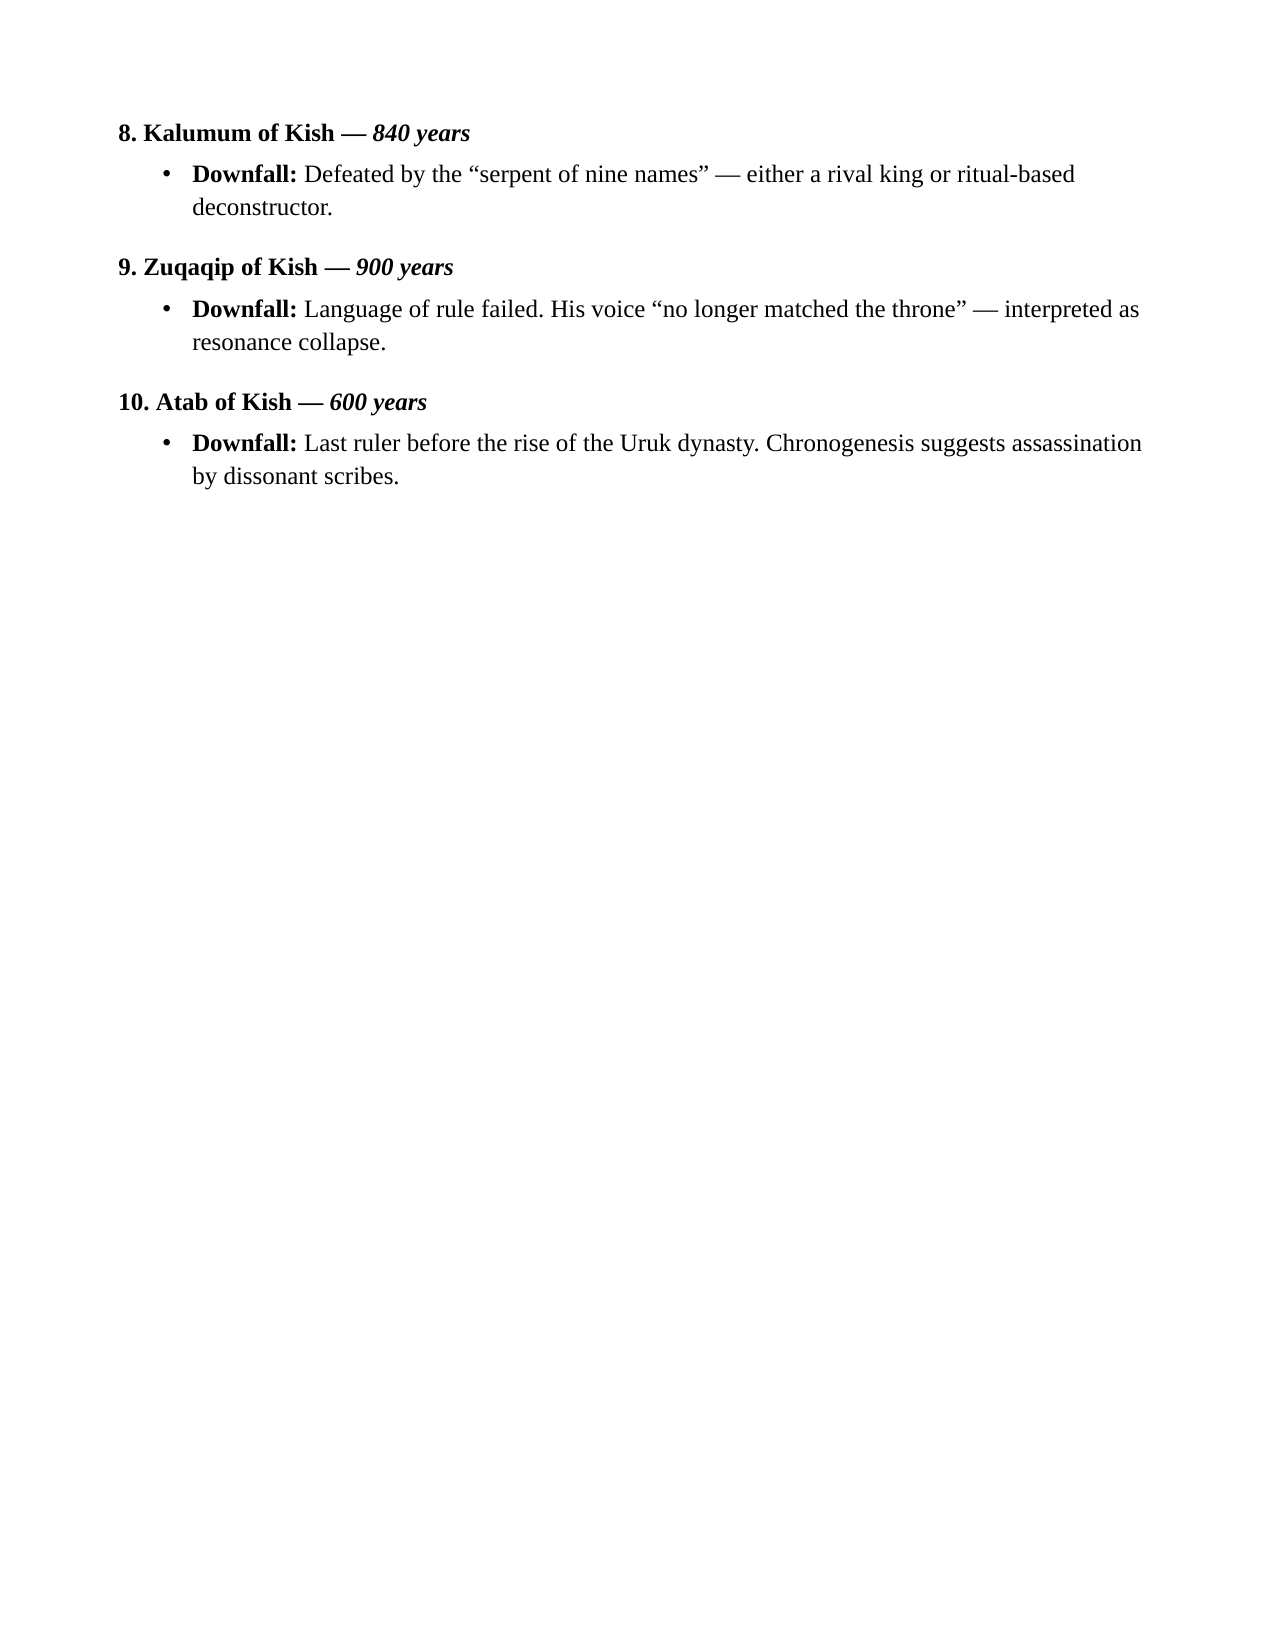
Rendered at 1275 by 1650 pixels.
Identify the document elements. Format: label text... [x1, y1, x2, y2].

subtitle 8. Kalumum of Kish — 840 years [118, 118, 1157, 147]
subtitle 9. Zuqaqip of Kish — 900 years [118, 252, 1157, 281]
list Downfall: Language of rule failed. His voice “no longer matched the throne” — interpreted as resonance collapse. [162, 294, 1157, 356]
list Downfall: Last ruler before the rise of the Uruk dynasty. Chronogenesis suggests assassination by dissonant scribes. [162, 428, 1157, 490]
list Downfall: Defeated by the “serpent of nine names” — either a rival king or ritual-based deconstructor. [162, 159, 1157, 221]
subtitle 10. Atab of Kish — 600 years [118, 387, 1157, 416]
